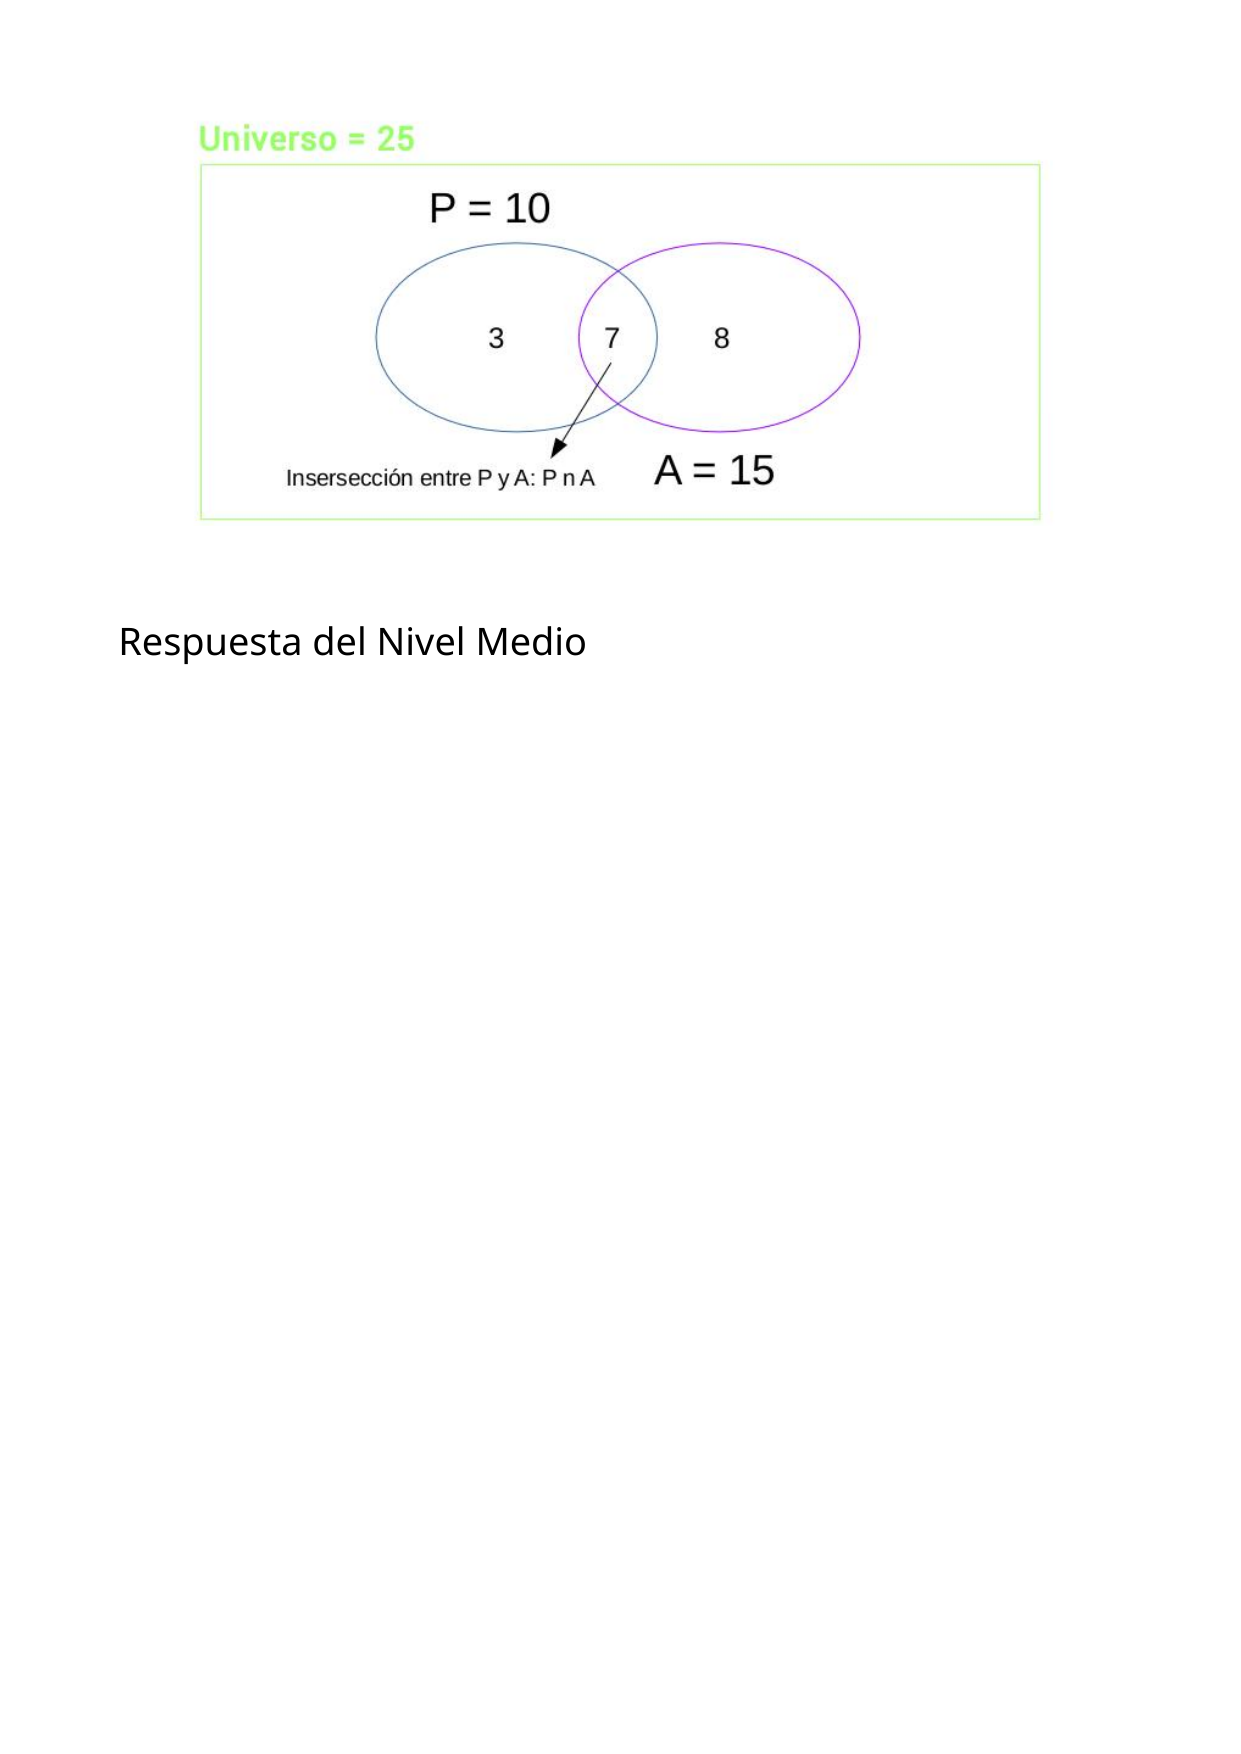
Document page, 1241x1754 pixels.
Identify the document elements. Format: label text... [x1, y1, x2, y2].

picture [136, 118, 1104, 184]
subtitle Respuesta del Nivel Medio [118, 614, 1122, 666]
